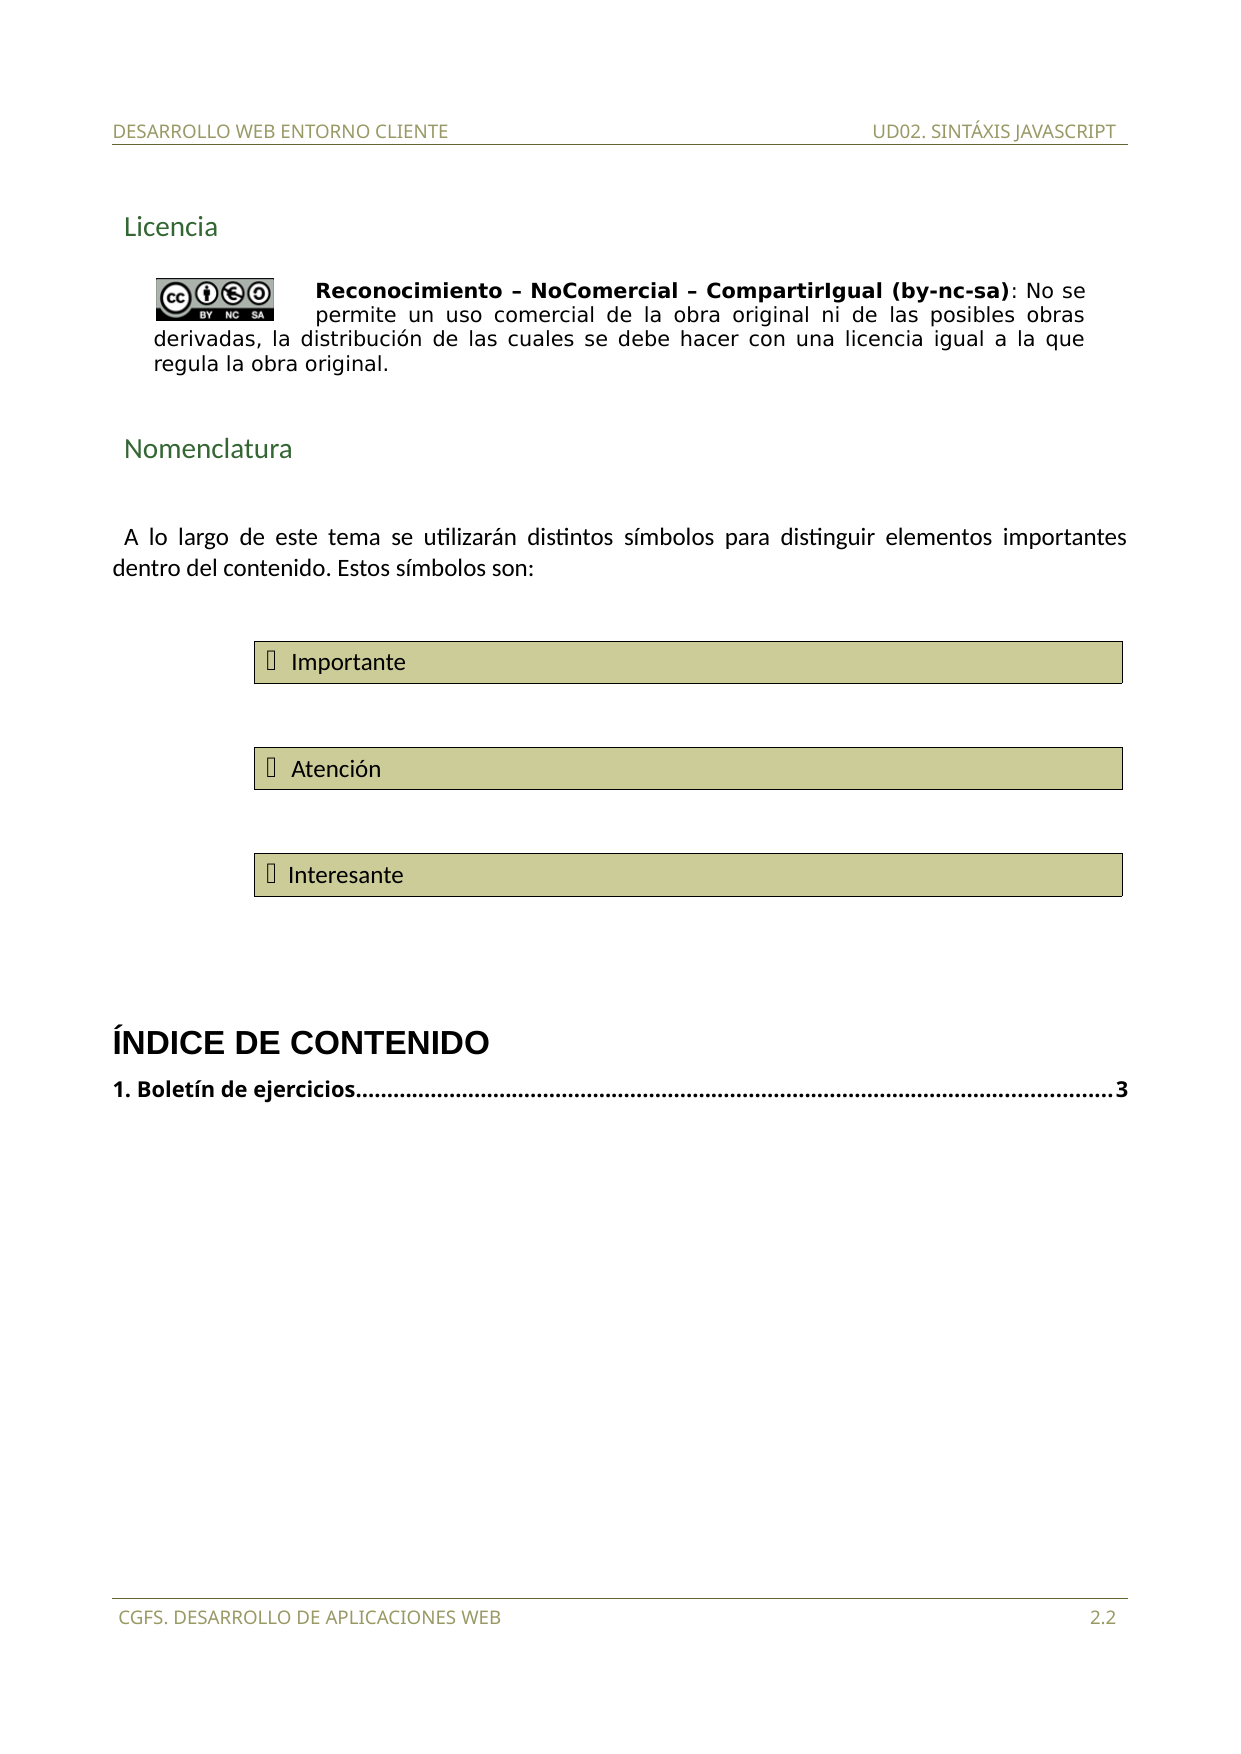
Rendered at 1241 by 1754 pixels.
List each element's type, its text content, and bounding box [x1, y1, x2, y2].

text Reconocimiento – NoComercial – CompartirIgual (by-nc-sa): No se permite un uso comercial de la obra original ni de las posibles obras derivadas, la distribución de las cuales se debe hacer con una licencia igual a la que regula la obra original. [153, 279, 1086, 376]
text  Atención [255, 748, 1122, 789]
text  Interesante [255, 854, 1122, 896]
text Licencia [112, 208, 1128, 243]
text A lo largo de este tema se utilizarán distintos símbolos para distinguir elementos importantes dentro del contenido. Estos símbolos son: [112, 521, 1128, 582]
text 1. Boletín de ejercicios 3 [112, 1074, 1128, 1104]
subtitle Índice de contenido [112, 1023, 1128, 1061]
picture [156, 278, 274, 321]
text Nomenclatura [112, 430, 1128, 466]
text  Importante [255, 642, 1122, 683]
